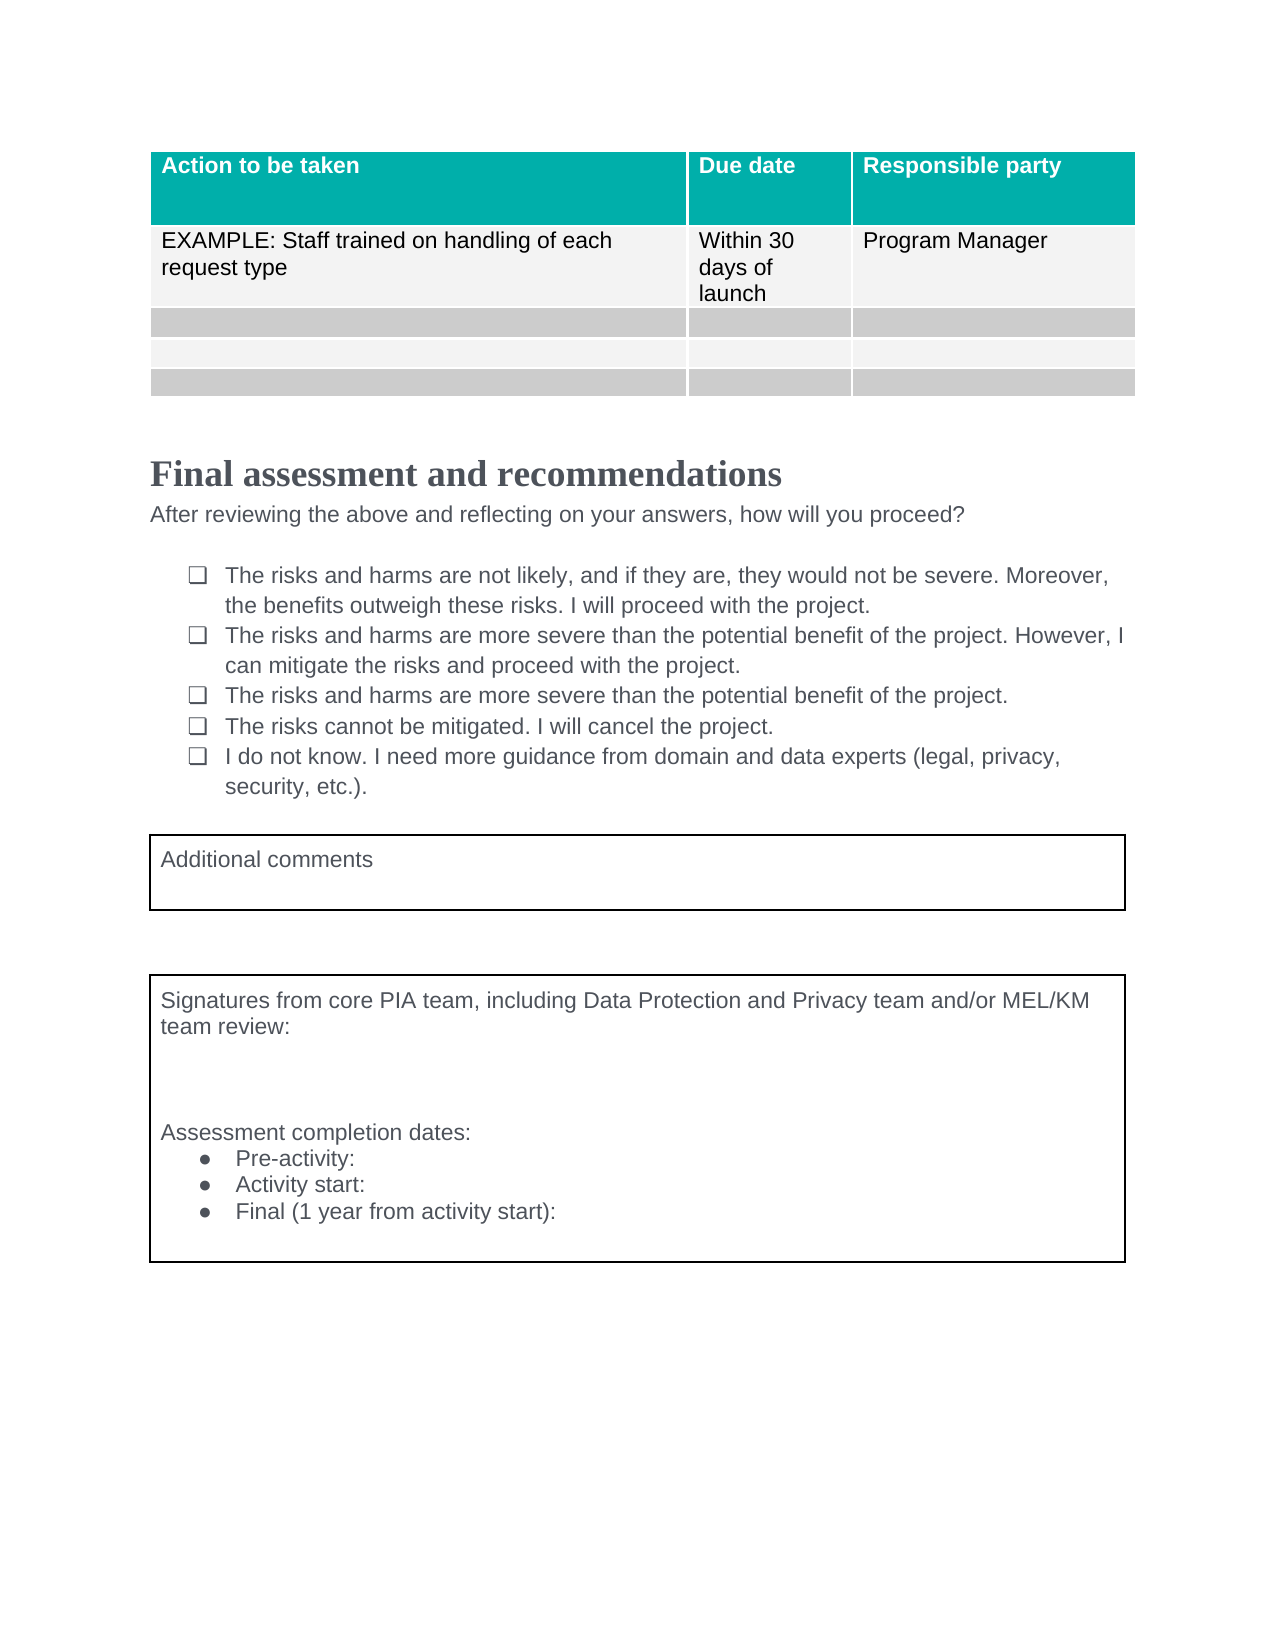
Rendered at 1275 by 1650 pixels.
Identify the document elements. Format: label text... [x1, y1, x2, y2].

table_cell [151, 308, 686, 337]
text After reviewing the above and reflecting on your answers, how will you proceed? [150, 501, 1125, 527]
table_cell [689, 340, 851, 367]
table_header Due date [689, 152, 851, 225]
table_cell EXAMPLE: Staff trained on handling of each request type [151, 227, 686, 306]
table_header Signatures from core PIA team, including Data Protection and Privacy team and/or MEL/KM team review: Assessment completion dates: Pre-activity: Activity start: Final (1 year from activity start): [151, 976, 1124, 1261]
table_cell [853, 369, 1135, 396]
table_cell [853, 340, 1135, 367]
list I do not know. I need more guidance from domain and data experts (legal, privacy, security, etc.). [187, 743, 1125, 799]
list The risks and harms are more severe than the potential benefit of the project. [187, 682, 1125, 709]
table_cell [689, 308, 851, 337]
list The risks and harms are more severe than the potential benefit of the project. However, I can mitigate the risks and proceed with the project. [187, 622, 1125, 678]
table_cell Within 30 days of launch [689, 227, 851, 306]
list The risks cannot be mitigated. I will cancel the project. [187, 713, 1125, 739]
table_cell [689, 369, 851, 396]
table_cell [151, 340, 686, 367]
table_header Action to be taken [151, 152, 686, 225]
text Final assessment and recommendations [150, 452, 1125, 495]
table_header Additional comments [151, 836, 1124, 909]
table_cell [853, 308, 1135, 337]
table_cell [151, 369, 686, 396]
table_header Responsible party [853, 152, 1135, 225]
list The risks and harms are not likely, and if they are, they would not be severe. Moreover, the benefits outweigh these risks. I will proceed with the project. [187, 562, 1125, 618]
table_cell Program Manager [853, 227, 1135, 306]
